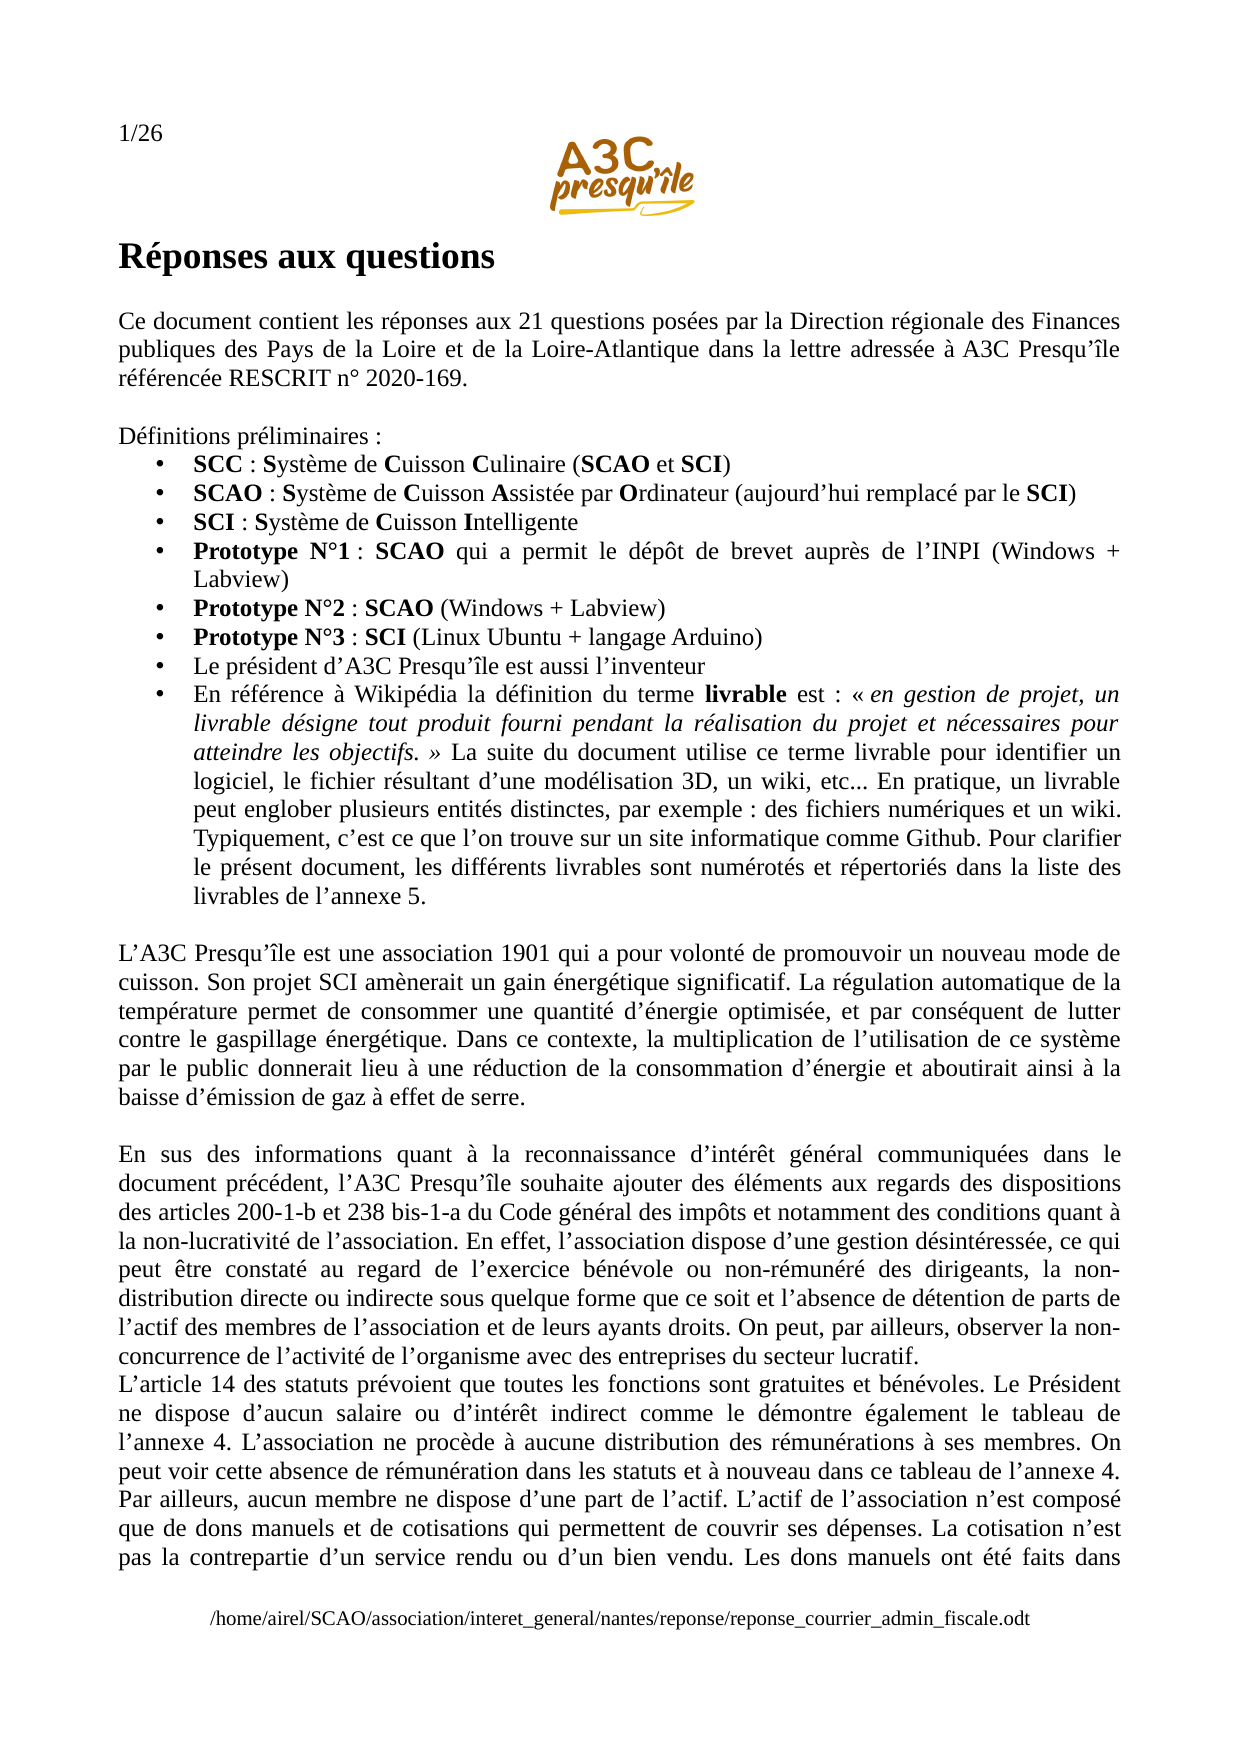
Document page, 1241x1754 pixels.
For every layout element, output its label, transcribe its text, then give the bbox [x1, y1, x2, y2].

text Définitions préliminaires : [118, 421, 1122, 449]
text En sus des informations quant à la reconnaissance d’intérêt général communiquées dans le document précédent, l’A3C Presqu’île souhaite ajouter des éléments aux regards des dispositions des articles 200-1-b et 238 bis-1-a du Code général des impôts et notamment des conditions quant à la non-lucrativité de l’association. En effet, l’association dispose d’une gestion désintéressée, ce qui peut être constaté au regard de l’exercice bénévole ou non-rémunéré des dirigeants, la non-distribution directe ou indirecte sous quelque forme que ce soit et l’absence de détention de parts de l’actif des membres de l’association et de leurs ayants droits. On peut, par ailleurs, observer la non-concurrence de l’activité de l’organisme avec des entreprises du secteur lucratif. [118, 1139, 1122, 1369]
list Prototype N°2 : SCAO (Windows + Labview) [156, 593, 1122, 622]
text L’A3C Presqu’île est une association 1901 qui a pour volonté de promouvoir un nouveau mode de cuisson. Son projet SCI amènerait un gain énergétique significatif. La régulation automatique de la température permet de consommer une quantité d’énergie optimisée, et par conséquent de lutter contre le gaspillage énergétique. Dans ce contexte, la multiplication de l’utilisation de ce système par le public donnerait lieu à une réduction de la consommation d’énergie et aboutirait ainsi à la baisse d’émission de gaz à effet de serre. [118, 938, 1122, 1111]
picture [531, 118, 709, 227]
list Prototype N°1 : SCAO qui a permit le dépôt de brevet auprès de l’INPI (Windows + Labview) [156, 536, 1122, 593]
list Prototype N°3 : SCI (Linux Ubuntu + langage Arduino) [156, 622, 1122, 651]
text L’article 14 des statuts prévoient que toutes les fonctions sont gratuites et bénévoles. Le Président ne dispose d’aucun salaire ou d’intérêt indirect comme le démontre également le tableau de l’annexe 4. L’association ne procède à aucune distribution des rémunérations à ses membres. On peut voir cette absence de rémunération dans les statuts et à nouveau dans ce tableau de l’annexe 4. Par ailleurs, aucun membre ne dispose d’une part de l’actif. L’actif de l’association n’est composé que de dons manuels et de cotisations qui permettent de couvrir ses dépenses. La cotisation n’est pas la contrepartie d’un service rendu ou d’un bien vendu. Les dons manuels ont été faits dans [118, 1369, 1122, 1571]
list En référence à Wikipédia la définition du terme livrable est : « en gestion de projet, un livrable désigne tout produit fourni pendant la réalisation du projet et nécessaires pour atteindre les objectifs. » La suite du document utilise ce terme livrable pour identifier un logiciel, le fichier résultant d’une modélisation 3D, un wiki, etc... En pratique, un livrable peut englober plusieurs entités distinctes, par exemple : des fichiers numériques et un wiki. Typiquement, c’est ce que l’on trouve sur un site informatique comme Github. Pour clarifier le présent document, les différents livrables sont numérotés et répertoriés dans la liste des livrables de l’annexe 5. [156, 679, 1122, 909]
text Ce document contient les réponses aux 21 questions posées par la Direction régionale des Finances publiques des Pays de la Loire et de la Loire-Atlantique dans la lettre adressée à A3C Presqu’île référencée RESCRIT n° 2020-169. [118, 306, 1122, 392]
text Réponses aux questions [118, 234, 1122, 277]
list SCI : Système de Cuisson Intelligente [156, 507, 1122, 536]
list SCAO : Système de Cuisson Assistée par Ordinateur (aujourd’hui remplacé par le SCI) [156, 478, 1122, 507]
list SCC : Système de Cuisson Culinaire (SCAO et SCI) [156, 449, 1122, 478]
list Le président d’A3C Presqu’île est aussi l’inventeur [156, 651, 1122, 679]
